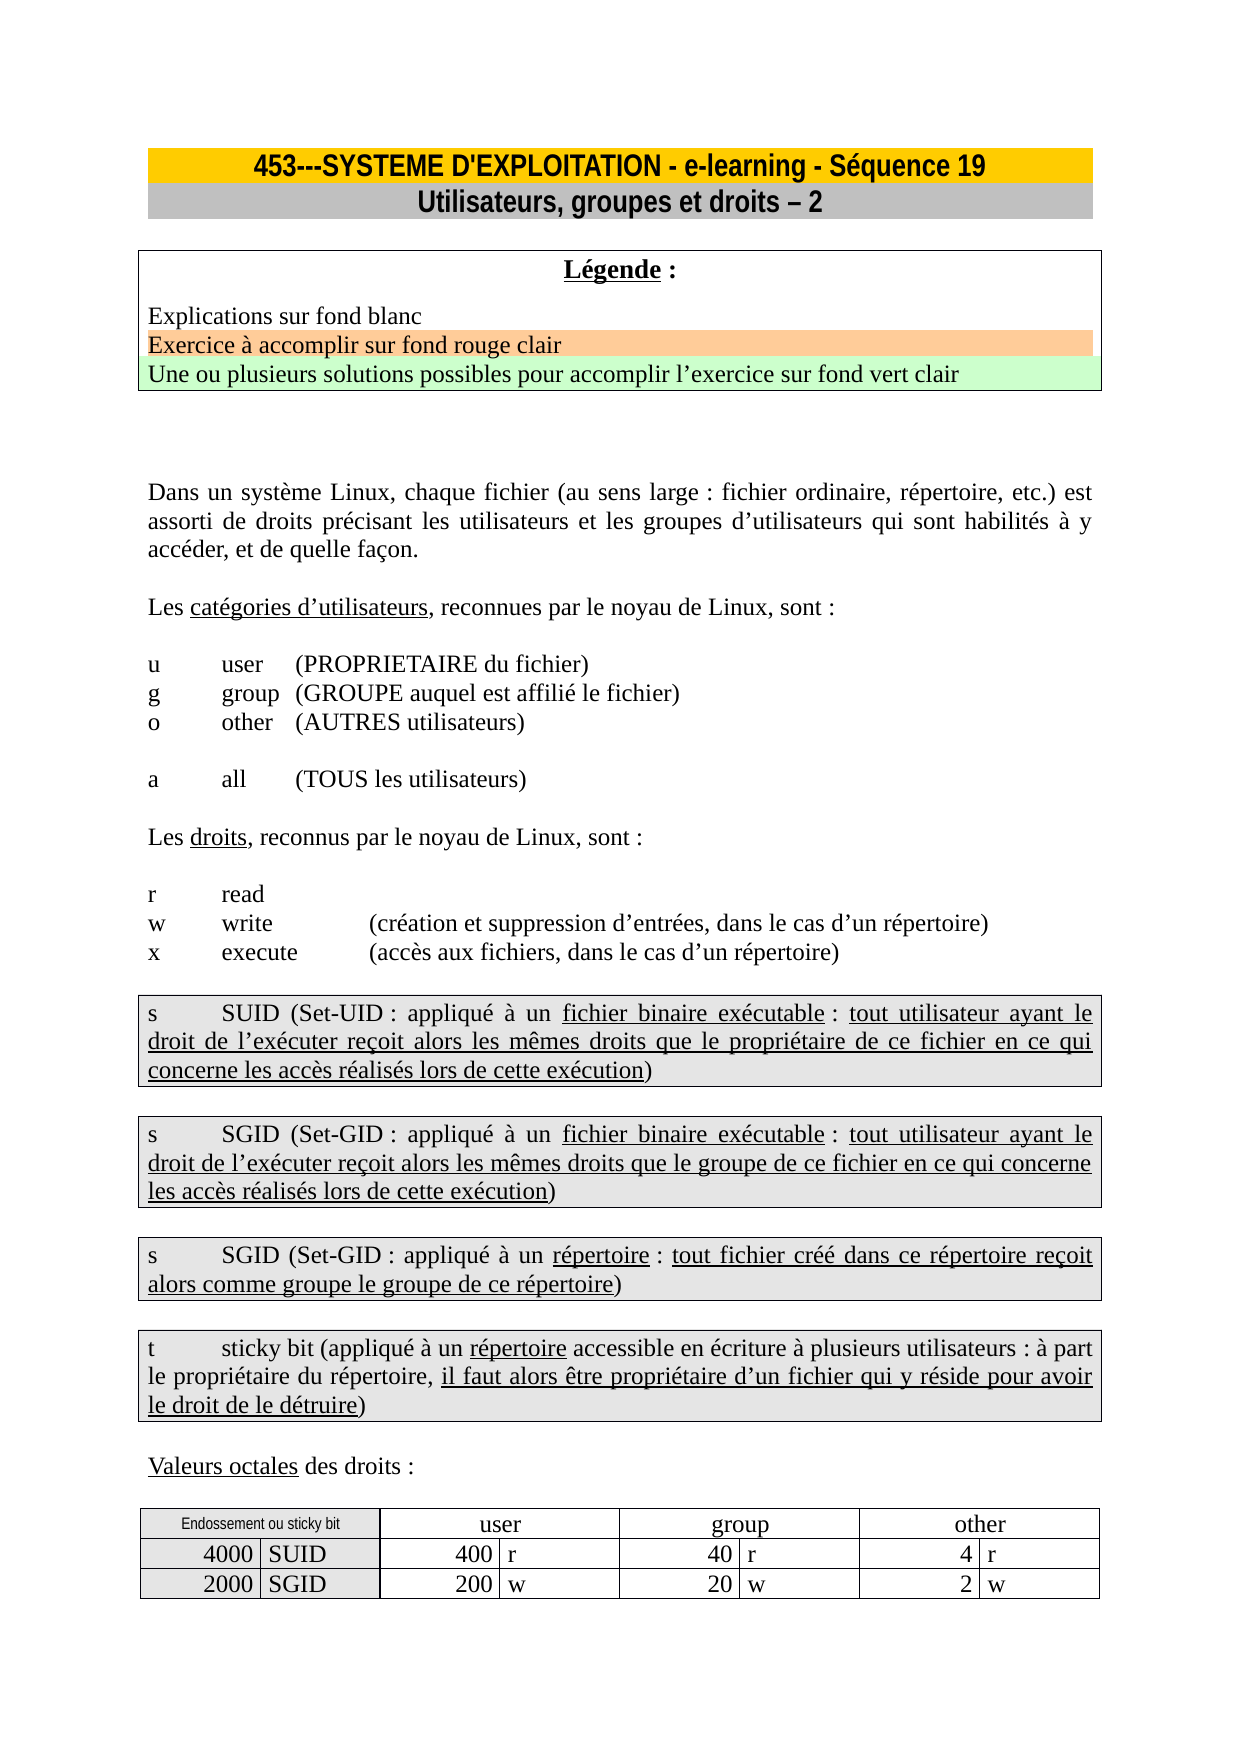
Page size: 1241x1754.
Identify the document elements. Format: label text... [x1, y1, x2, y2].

table_cell 200 [381, 1569, 499, 1598]
text Exercice à accomplir sur fond rouge clair [148, 330, 1093, 356]
text x execute (accès aux fichiers, dans le cas d’un répertoire) [148, 937, 1093, 966]
table_cell SUID [261, 1539, 379, 1568]
table_cell 2000 [141, 1569, 260, 1598]
text w write (création et suppression d’entrées, dans le cas d’un répertoire) [148, 908, 1093, 937]
table_cell 20 [620, 1569, 739, 1598]
table_cell 4000 [141, 1539, 260, 1568]
table_cell SGID [261, 1569, 379, 1598]
text s SGID (Set-GID : appliqué à un fichier binaire exécutable : tout utilisateur ayant le droit de l’exécuter reçoit alors les mêmes droits que le groupe de ce fichier en ce qui concerne les accès réalisés lors de cette exécution) [139, 1117, 1101, 1207]
table_cell r [740, 1539, 859, 1568]
text Une ou plusieurs solutions possibles pour accomplir l’exercice sur fond vert clair [139, 356, 1101, 390]
table_cell r [980, 1539, 1099, 1568]
text u user (PROPRIETAIRE du fichier) [148, 649, 1093, 678]
table_header user [381, 1509, 619, 1538]
text Dans un système Linux, chaque fichier (au sens large : fichier ordinaire, répertoire, etc.) est assorti de droits précisant les utilisateurs et les groupes d’utilisateurs qui sont habilités à y accéder, et de quelle façon. [148, 477, 1093, 563]
table_header Endossement ou sticky bit [141, 1509, 379, 1538]
text o other (AUTRES utilisateurs) [148, 707, 1093, 736]
table_cell 2 [860, 1569, 979, 1598]
text Légende : [139, 251, 1101, 285]
text Les droits, reconnus par le noyau de Linux, sont : [148, 822, 1093, 851]
table_cell r [500, 1539, 619, 1568]
table_header other [860, 1509, 1099, 1538]
table_header group [620, 1509, 859, 1538]
text Les catégories d’utilisateurs, reconnues par le noyau de Linux, sont : [148, 592, 1093, 621]
text g group (GROUPE auquel est affilié le fichier) [148, 678, 1093, 707]
table_cell w [500, 1569, 619, 1598]
table_cell w [980, 1569, 1099, 1598]
text t sticky bit (appliqué à un répertoire accessible en écriture à plusieurs utilisateurs : à part le propriétaire du répertoire, il faut alors être propriétaire d’un fichier qui y réside pour avoir le droit de le détruire) [139, 1331, 1101, 1421]
text Utilisateurs, groupes et droits – 2 [148, 183, 1093, 219]
text 453---SYSTEME D'EXPLOITATION - e-learning - Séquence 19 [148, 148, 1093, 183]
text s SGID (Set-GID : appliqué à un répertoire : tout fichier créé dans ce répertoire reçoit alors comme groupe le groupe de ce répertoire) [139, 1238, 1101, 1300]
text Valeurs octales des droits : [148, 1451, 1093, 1479]
text s SUID (Set-UID : appliqué à un fichier binaire exécutable : tout utilisateur ayant le droit de l’exécuter reçoit alors les mêmes droits que le propriétaire de ce fichier en ce qui concerne les accès réalisés lors de cette exécution) [139, 996, 1101, 1086]
table_cell 40 [620, 1539, 739, 1568]
text Explications sur fond blanc [148, 301, 1093, 330]
text a all (TOUS les utilisateurs) [148, 764, 1093, 793]
table_cell 400 [381, 1539, 499, 1568]
table_cell 4 [860, 1539, 979, 1568]
table_cell w [740, 1569, 859, 1598]
text r read [148, 879, 1093, 908]
